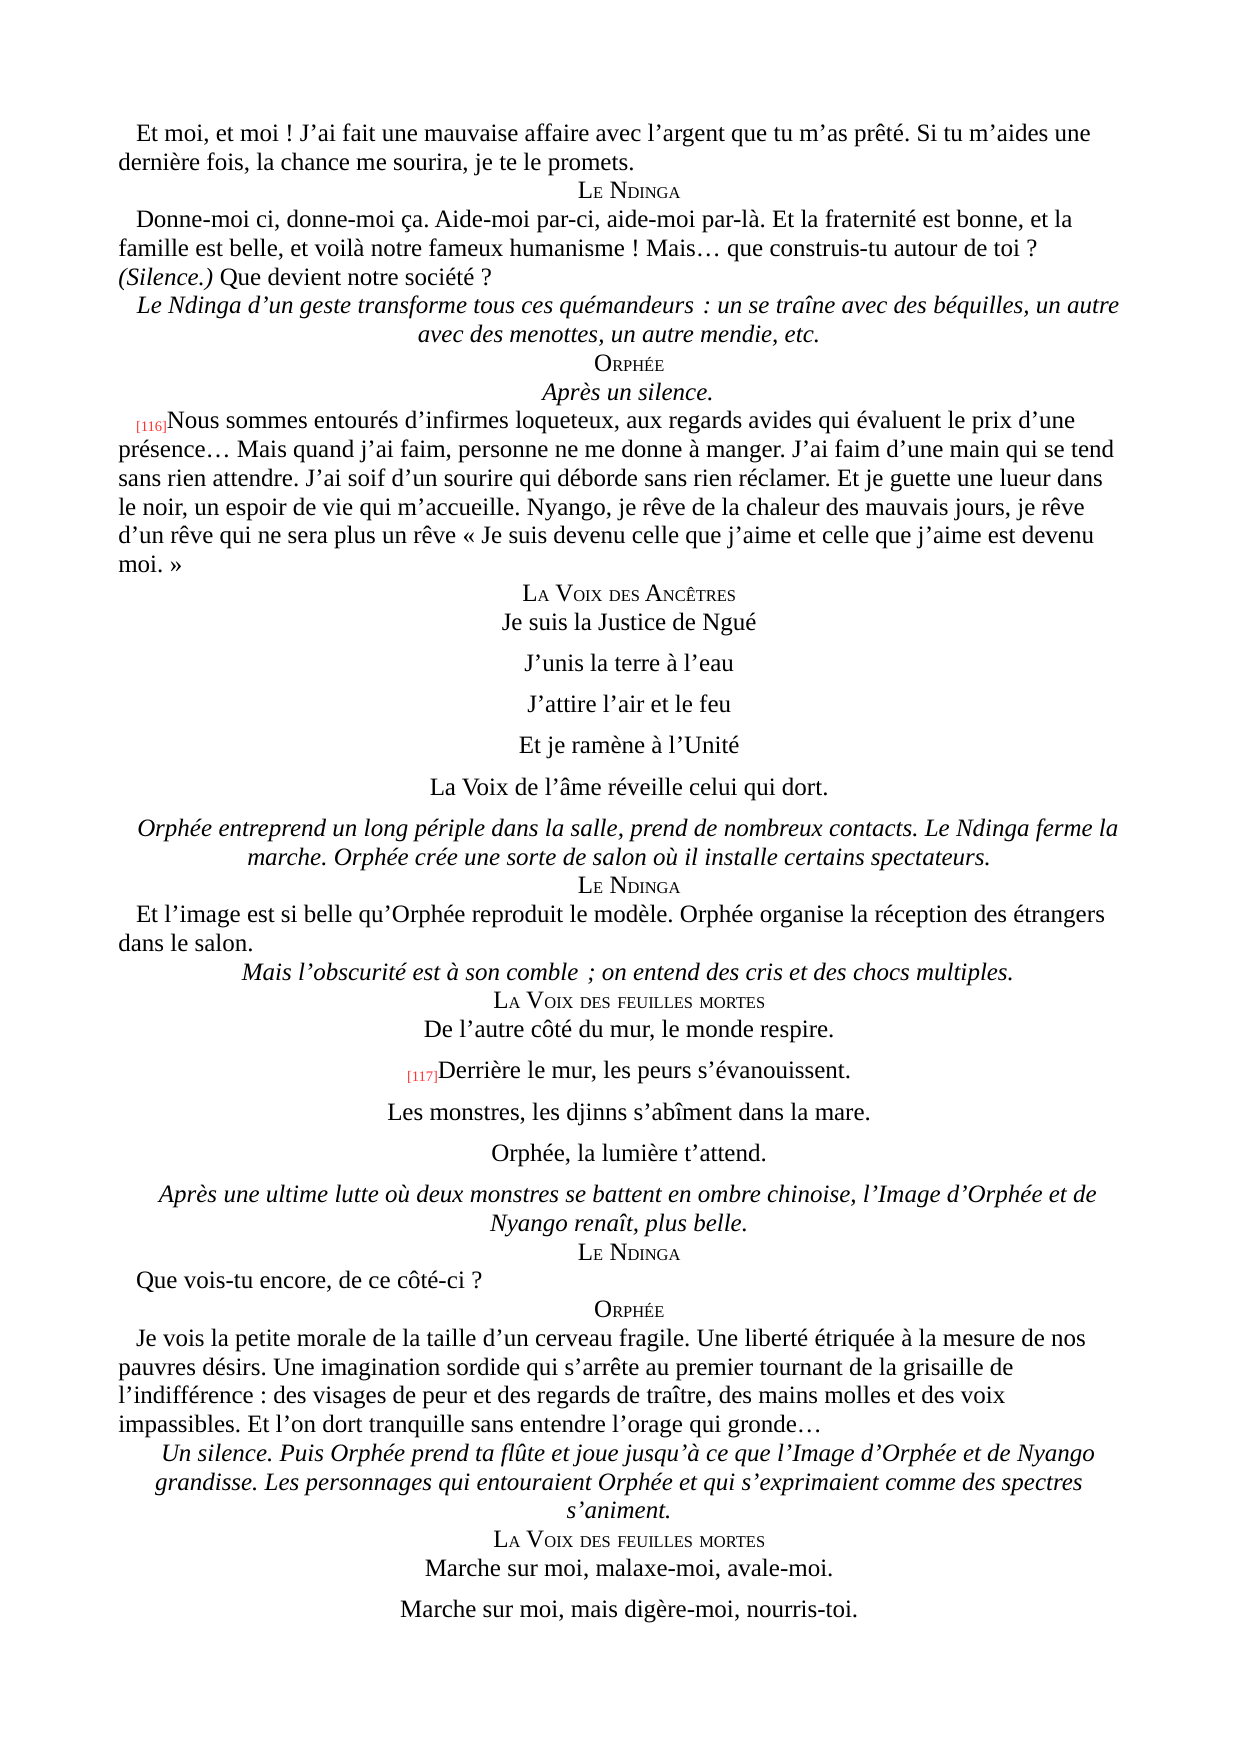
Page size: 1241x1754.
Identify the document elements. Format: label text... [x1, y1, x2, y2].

text Le Ndinga [118, 871, 1122, 899]
text Un silence. Puis Orphée prend ta flûte et joue jusqu’à ce que l’Image d’Orphée et de Nyango grandisse. Les personnages qui entouraient Orphée et qui s’exprimaient comme des spectres s’animent. [118, 1438, 1122, 1524]
text Marche sur moi, malaxe-moi, avale-moi. [118, 1553, 1122, 1582]
text De l’autre côté du mur, le monde respire. [118, 1014, 1122, 1043]
text Les monstres, les djinns s’abîment dans la mare. [118, 1097, 1122, 1126]
text Donne-moi ci, donne-moi ça. Aide-moi par-ci, aide-moi par-là. Et la fraternité est bonne, et la famille est belle, et voilà notre fameux humanisme ! Mais… que construis-tu autour de toi ? (Silence.) Que devient notre société ? [118, 204, 1122, 291]
text Le Ndinga d’un geste transforme tous ces quémandeurs : un se traîne avec des béquilles, un autre avec des menottes, un autre mendie, etc. [118, 291, 1122, 348]
text Orphée [118, 1294, 1122, 1323]
text Orphée, la lumière t’attend. [118, 1138, 1122, 1167]
text Et l’image est si belle qu’Orphée reproduit le modèle. Orphée organise la réception des étrangers dans le salon. [118, 899, 1122, 957]
text Le Ndinga [118, 1237, 1122, 1266]
text Et moi, et moi ! J’ai fait une mauvaise affaire avec l’argent que tu m’as prêté. Si tu m’aides une dernière fois, la chance me sourira, je te le promets. [118, 118, 1122, 176]
text La Voix des feuilles mortes [118, 1524, 1122, 1553]
text [116]Nous sommes entourés d’infirmes loqueteux, aux regards avides qui évaluent le prix d’une présence… Mais quand j’ai faim, personne ne me donne à manger. J’ai faim d’une main qui se tend sans rien attendre. J’ai soif d’un sourire qui déborde sans rien réclamer. Et je guette une lueur dans le noir, un espoir de vie qui m’accueille. Nyango, je rêve de la chaleur des mauvais jours, je rêve d’un rêve qui ne sera plus un rêve « Je suis devenu celle que j’aime et celle que j’aime est devenu moi. » [118, 406, 1122, 578]
text Et je ramène à l’Unité [118, 731, 1122, 759]
text J’attire l’air et le feu [118, 689, 1122, 718]
text Je suis la Justice de Ngué [118, 607, 1122, 636]
text La Voix de l’âme réveille celui qui dort. [118, 772, 1122, 801]
text J’unis la terre à l’eau [118, 648, 1122, 677]
text Orphée entreprend un long périple dans la salle, prend de nombreux contacts. Le Ndinga ferme la marche. Orphée crée une sorte de salon où il installe certains spectateurs. [118, 813, 1122, 871]
text Marche sur moi, mais digère-moi, nourris-toi. [118, 1594, 1122, 1623]
text Après une ultime lutte où deux monstres se battent en ombre chinoise, l’Image d’Orphée et de Nyango renaît, plus belle. [118, 1179, 1122, 1237]
text La Voix des feuilles mortes [118, 986, 1122, 1014]
text La Voix des Ancêtres [118, 578, 1122, 607]
text Après un silence. [118, 377, 1122, 406]
text Je vois la petite morale de la taille d’un cerveau fragile. Une liberté étriquée à la mesure de nos pauvres désirs. Une imagination sordide qui s’arrête au premier tournant de la grisaille de l’indifférence : des visages de peur et des regards de traître, des mains molles et des voix impassibles. Et l’on dort tranquille sans entendre l’orage qui gronde… [118, 1323, 1122, 1438]
text Le Ndinga [118, 176, 1122, 204]
text Que vois-tu encore, de ce côté-ci ? [118, 1266, 1122, 1294]
text [117]Derrière le mur, les peurs s’évanouissent. [118, 1056, 1122, 1084]
text Orphée [118, 348, 1122, 377]
text Mais l’obscurité est à son comble ; on entend des cris et des chocs multiples. [118, 957, 1122, 986]
